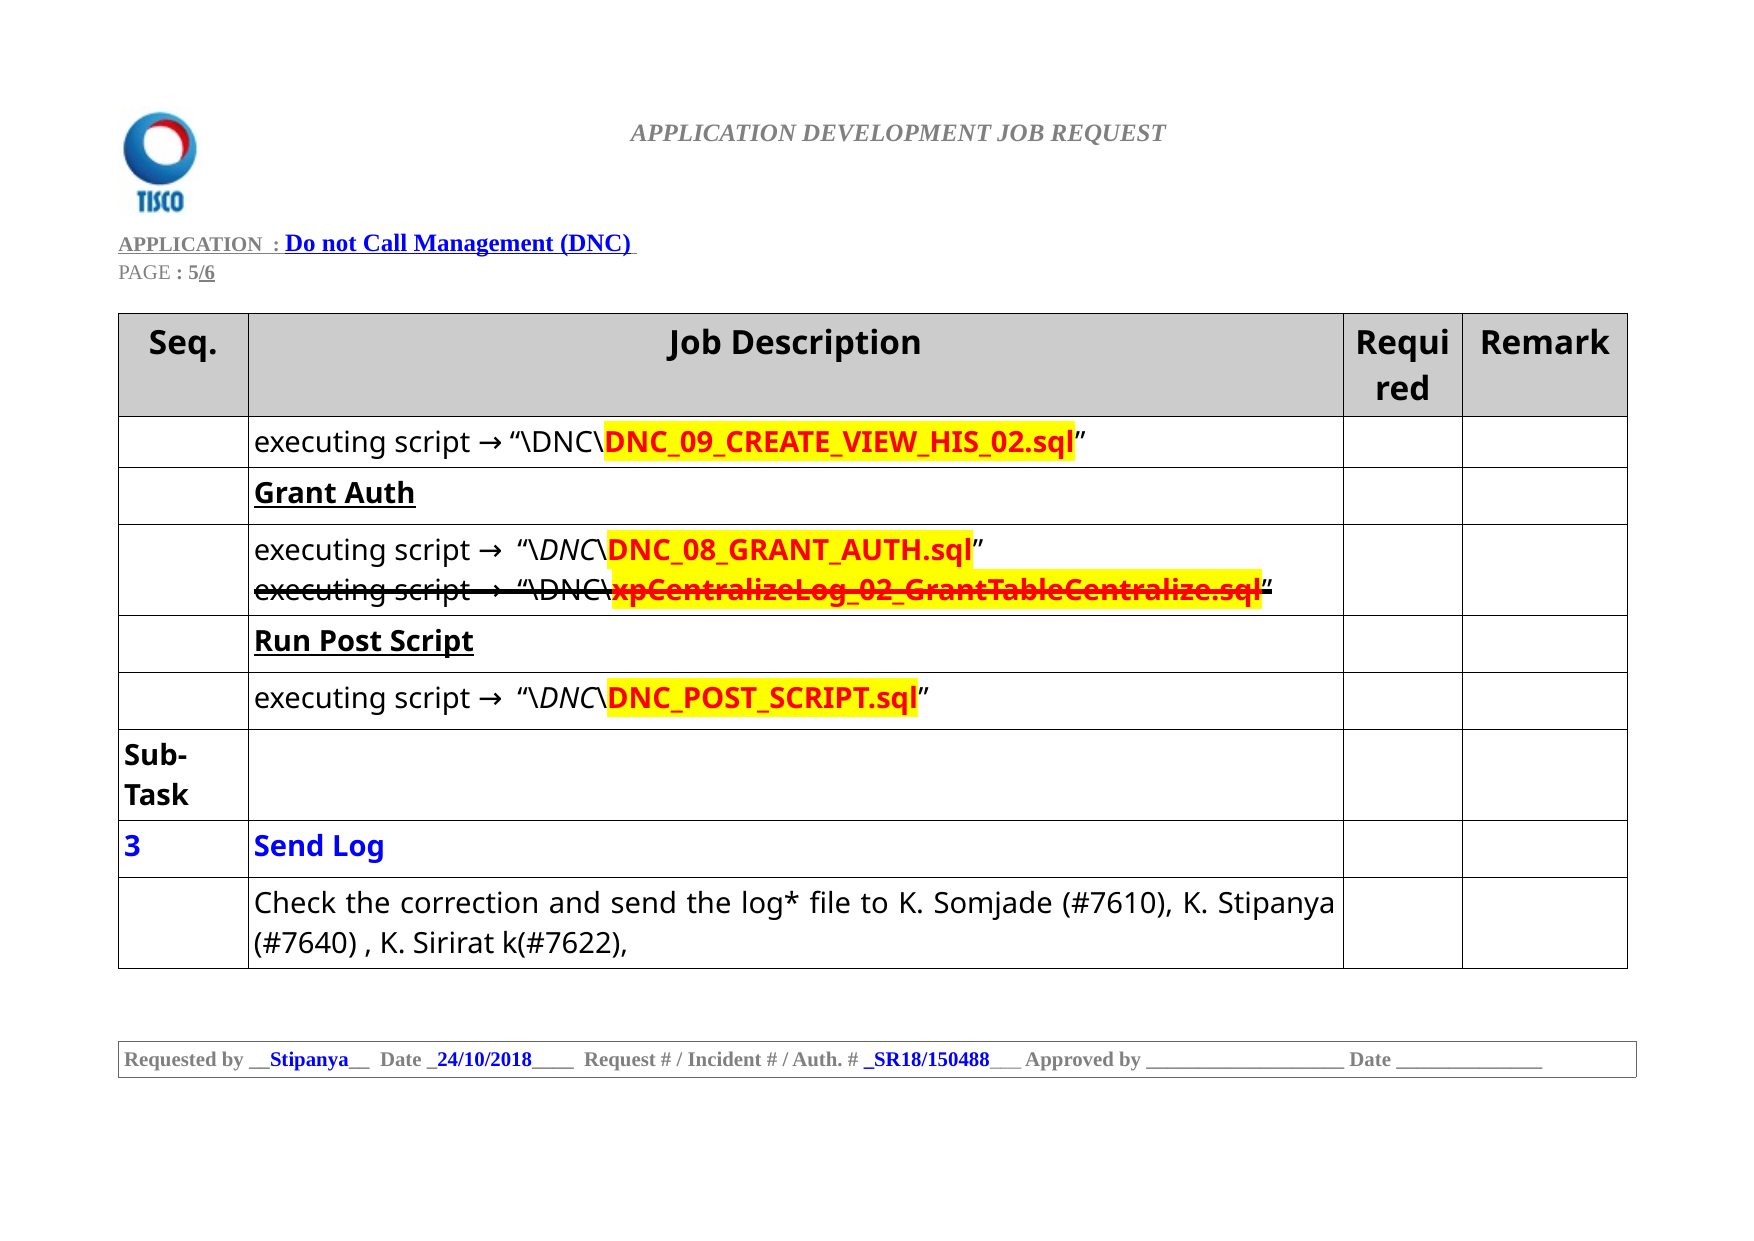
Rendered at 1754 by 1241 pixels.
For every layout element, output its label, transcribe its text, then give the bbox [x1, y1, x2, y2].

table_cell [1344, 673, 1462, 729]
table_cell [1344, 821, 1462, 877]
table_cell [119, 417, 248, 467]
table_cell [1463, 616, 1627, 672]
table_cell Check the correction and send the log* file to K. Somjade (#7610), K. Stipanya (#7640) , K. Sirirat k(#7622), [249, 878, 1343, 968]
table_cell [1344, 525, 1462, 615]
table_cell executing script → “\DNC\DNC_09_CREATE_VIEW_HIS_02.sql” [249, 417, 1343, 467]
table_cell [119, 525, 248, 615]
table_cell [1463, 417, 1627, 467]
table_cell Send Log [249, 821, 1343, 877]
table_cell [119, 468, 248, 524]
table_header Required [1344, 314, 1462, 416]
table_cell [1463, 468, 1627, 524]
table_cell 3 [119, 821, 248, 877]
table_cell [1344, 468, 1462, 524]
table_cell [119, 673, 248, 729]
table_cell [119, 616, 248, 672]
table_cell [1344, 730, 1462, 820]
table_cell [1463, 730, 1627, 820]
table_cell [1344, 417, 1462, 467]
table_cell Grant Auth [249, 468, 1343, 524]
table_cell [1344, 878, 1462, 968]
table_header Seq. [119, 314, 248, 416]
table_cell executing script → “\DNC\DNC_POST_SCRIPT.sql” [249, 673, 1343, 729]
table_cell [1463, 878, 1627, 968]
picture [116, 106, 203, 216]
table_cell [1463, 673, 1627, 729]
table_cell [119, 878, 248, 968]
table_cell [1463, 525, 1627, 615]
table_cell Sub-Task [119, 730, 248, 820]
table_header Job Description [249, 314, 1343, 416]
table_cell [1344, 616, 1462, 672]
table_cell executing script → “\DNC\DNC_08_GRANT_AUTH.sql” executing script → “\DNC\xpCentralizeLog_02_GrantTableCentralize.sql” [249, 525, 1343, 615]
table_header Remark [1463, 314, 1627, 416]
table_cell Run Post Script [249, 616, 1343, 672]
table_cell [249, 730, 1343, 820]
table_cell [1463, 821, 1627, 877]
